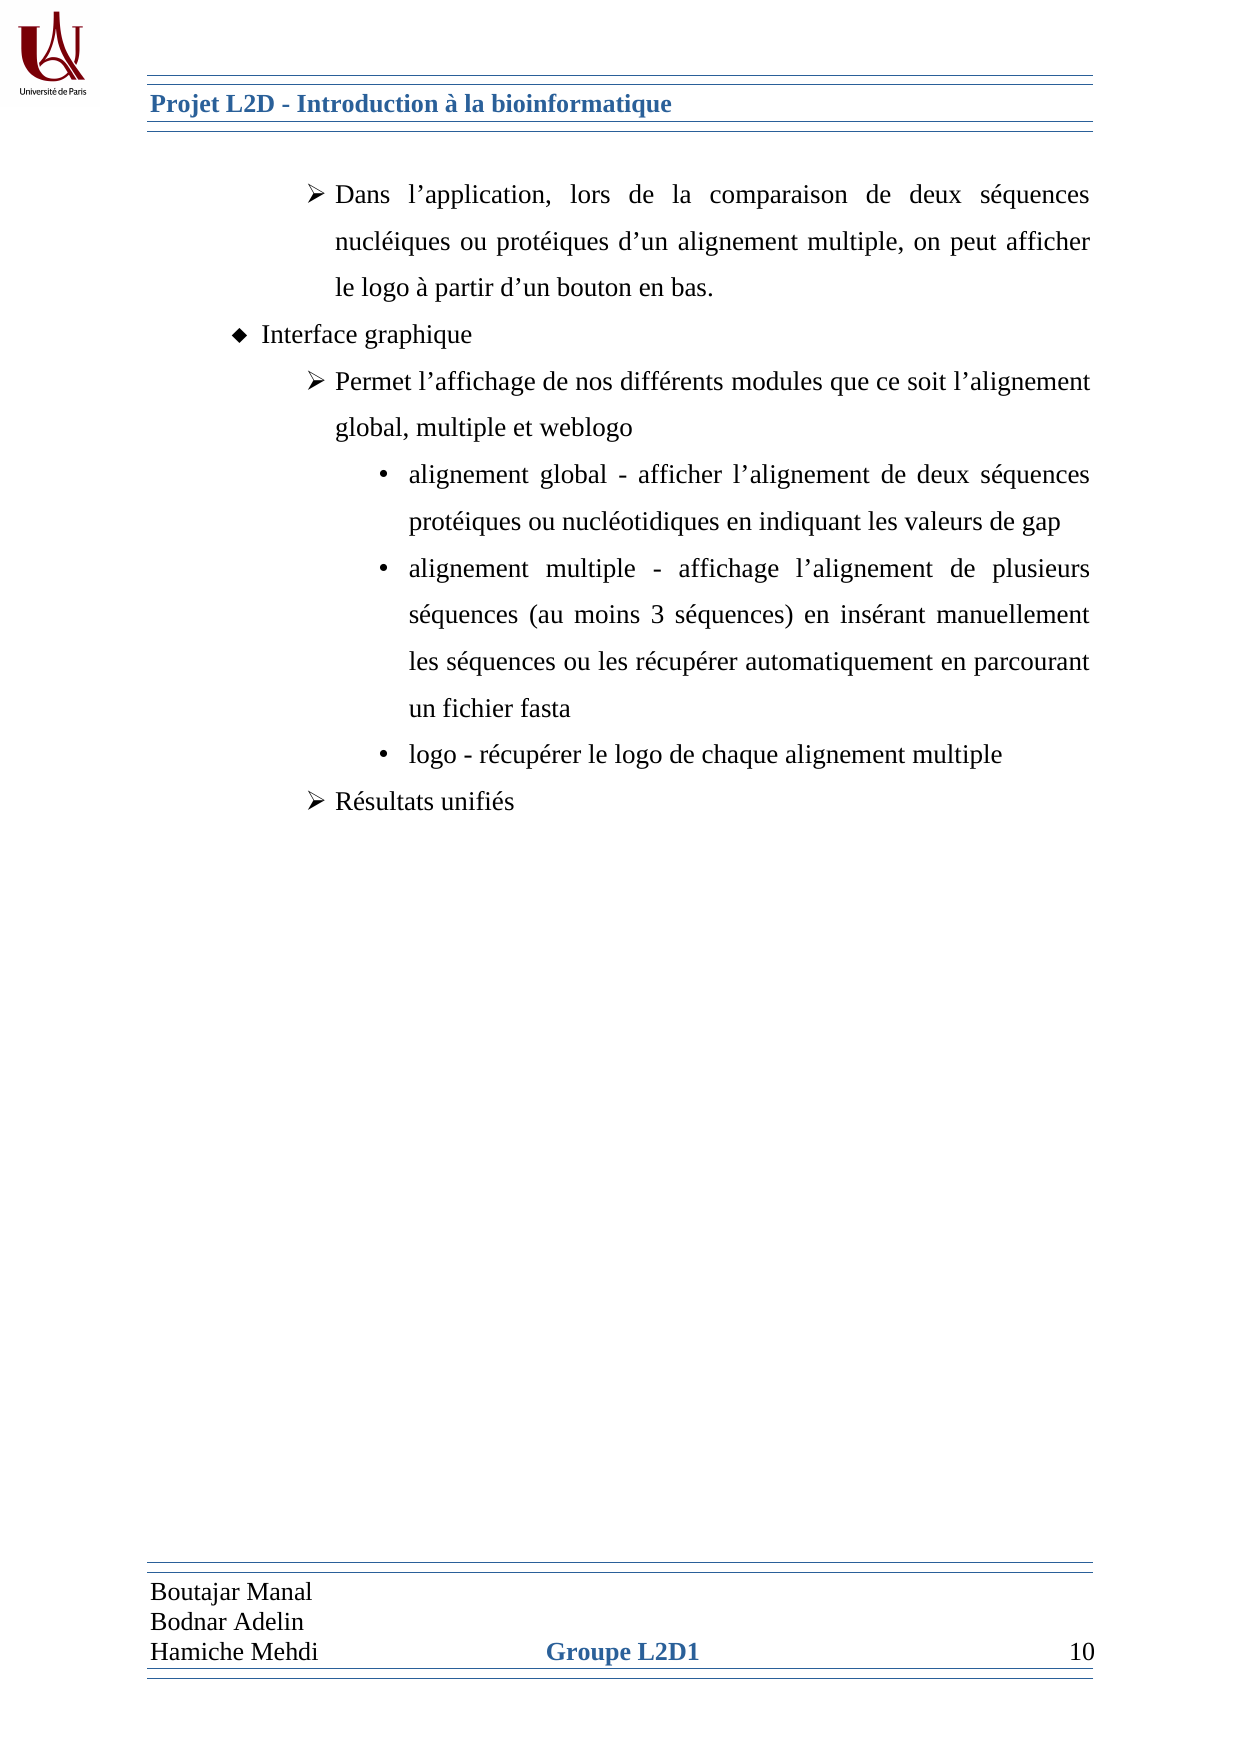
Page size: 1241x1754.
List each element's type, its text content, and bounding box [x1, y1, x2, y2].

list Interface graphique [472, 318, 1090, 349]
list Permet l’affichage de nos différents modules que ce soit l’alignement global, multiple et weblogo [305, 365, 1090, 443]
list alignement global - afficher l’alignement de deux séquences protéiques ou nucléotidiques en indiquant les valeurs de gap [379, 458, 1090, 536]
list Résultats unifiés [305, 785, 1090, 817]
list Interface graphique [232, 318, 261, 349]
list Dans l’application, lors de la comparaison de deux séquences nucléiques ou protéiques d’un alignement multiple, on peut afficher le logo à partir d’un bouton en bas. [305, 178, 1090, 302]
picture [0, 0, 101, 107]
list logo - récupérer le logo de chaque alignement multiple [379, 738, 1090, 770]
list alignement multiple - affichage l’alignement de plusieurs séquences (au moins 3 séquences) en insérant manuellement les séquences ou les récupérer automatiquement en parcourant un fichier fasta [379, 552, 1090, 723]
